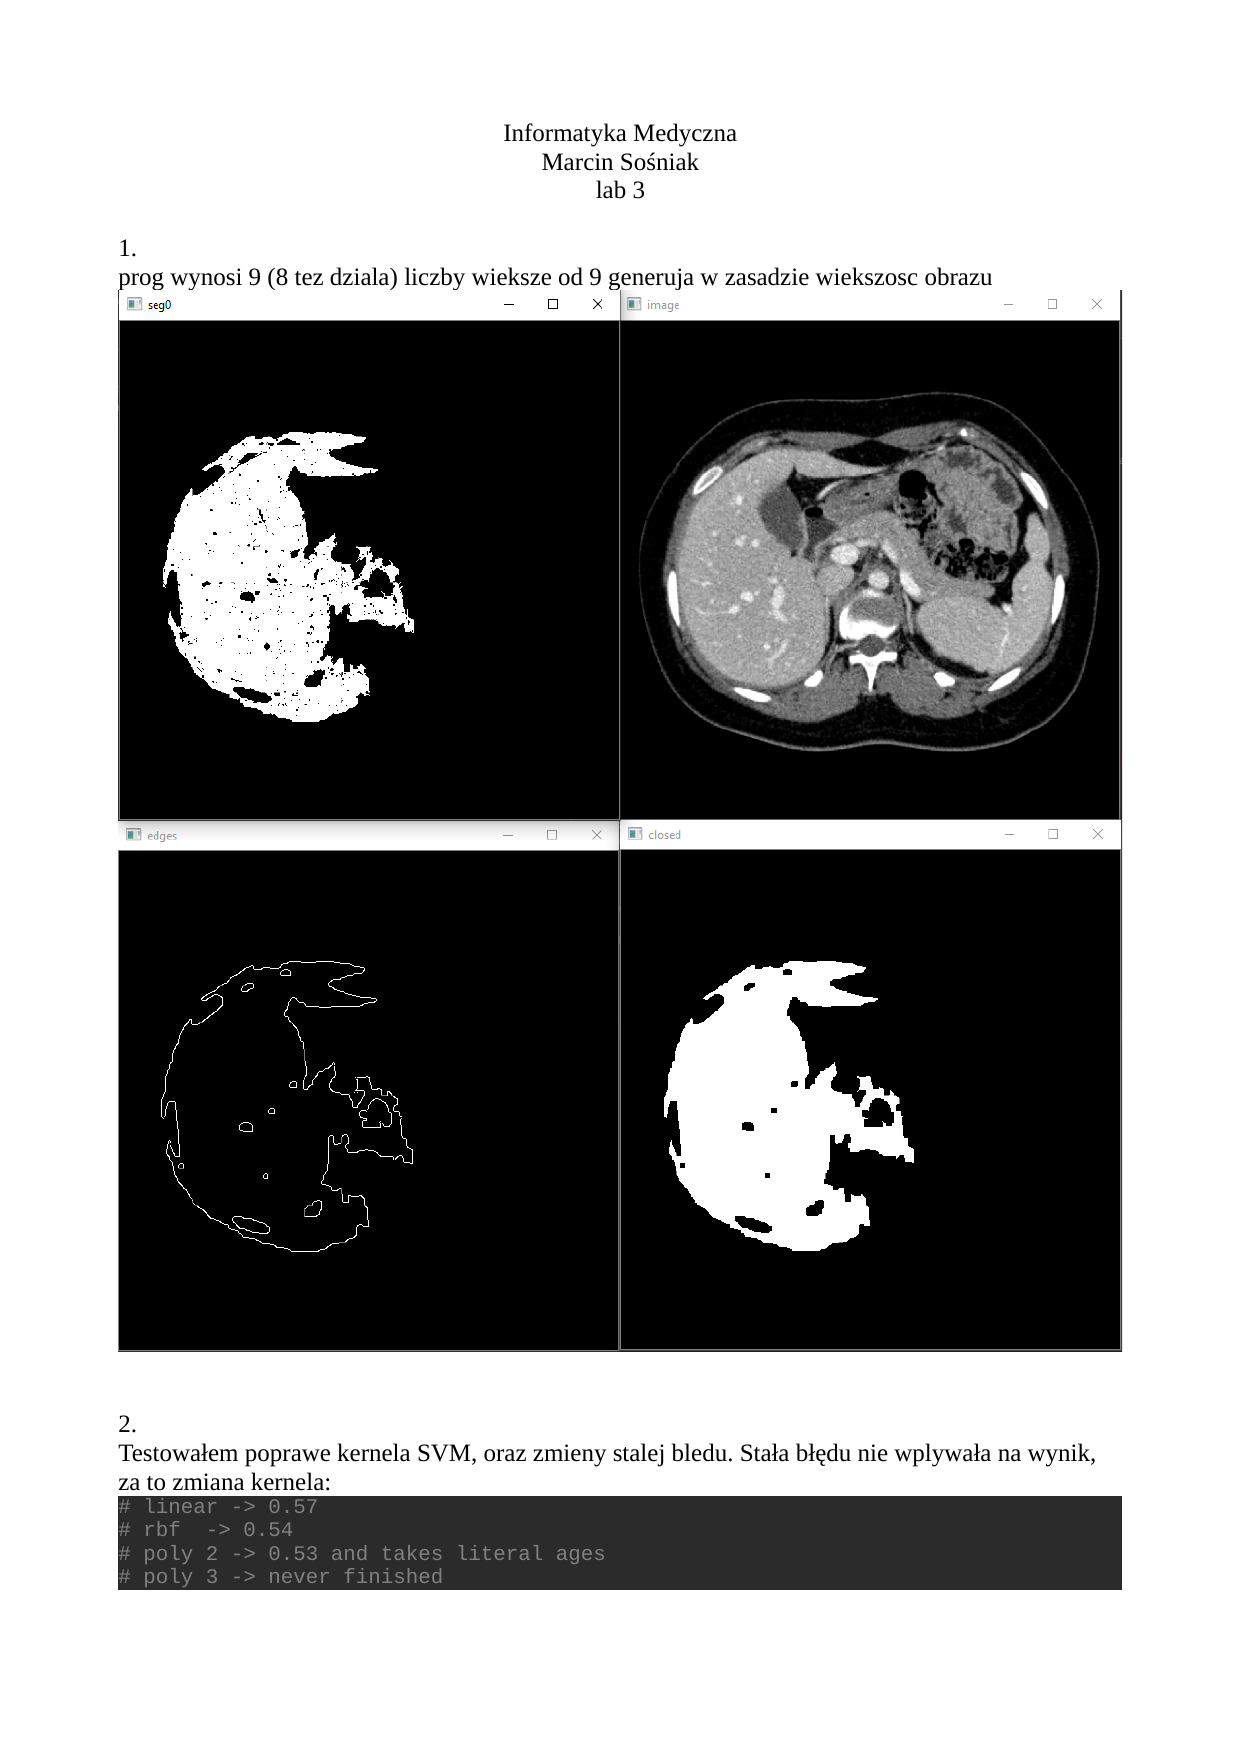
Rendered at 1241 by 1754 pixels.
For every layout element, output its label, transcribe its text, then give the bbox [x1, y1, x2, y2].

text # linear -> 0.57 [118, 1496, 1122, 1519]
text # poly 3 -> never finished [118, 1567, 1122, 1590]
text prog wynosi 9 (8 tez dziala) liczby wieksze od 9 generuja w zasadzie wiekszosc obrazu [118, 262, 1122, 290]
text lab 3 [118, 176, 1122, 204]
text # rbf -> 0.54 [118, 1519, 1122, 1543]
text 1. [118, 233, 1122, 262]
text 2. [118, 1409, 1122, 1438]
text # poly 2 -> 0.53 and takes literal ages [118, 1543, 1122, 1567]
text Testowałem poprawe kernela SVM, oraz zmieny stalej bledu. Stała błędu nie wplywała na wynik, za to zmiana kernela: [118, 1438, 1122, 1496]
text Informatyka Medyczna [118, 118, 1122, 147]
text Marcin Sośniak [118, 147, 1122, 176]
picture [118, 290, 1123, 1352]
